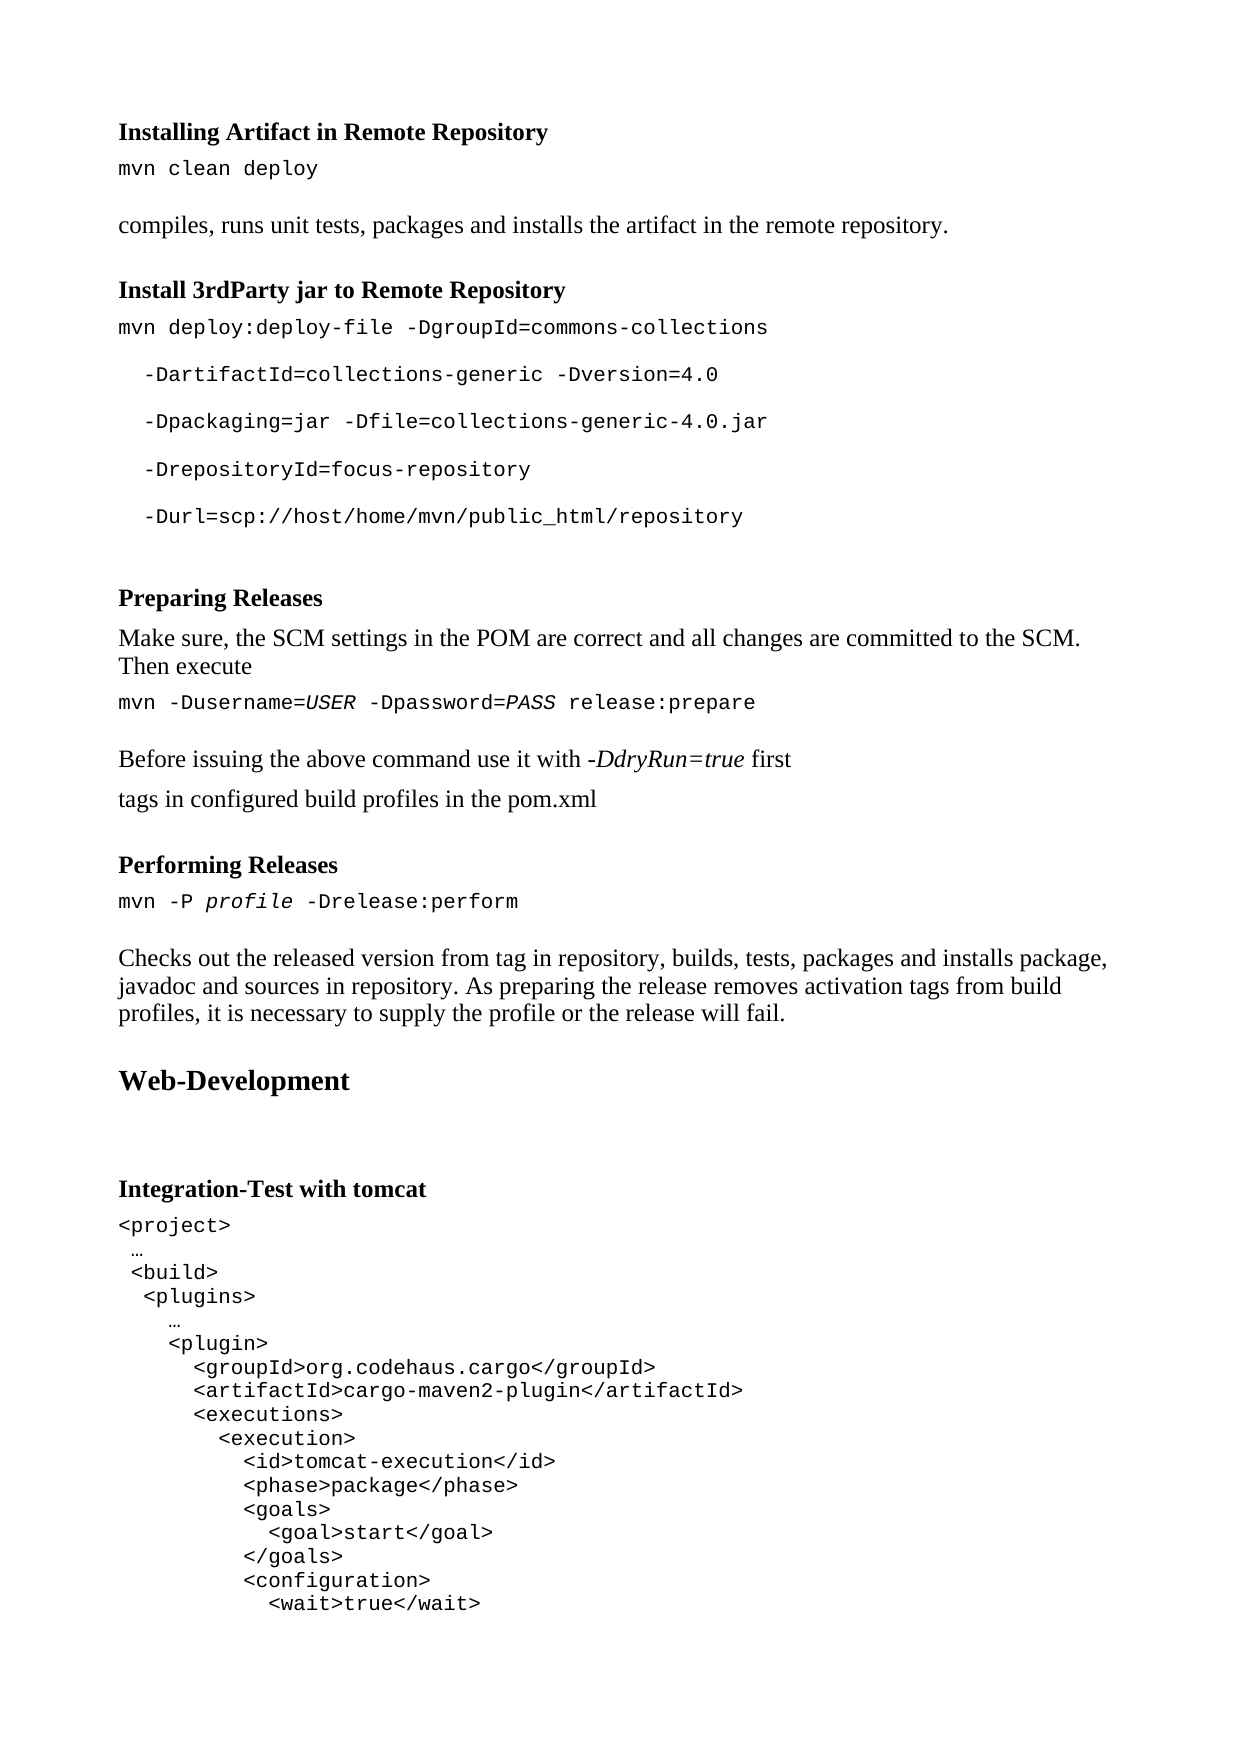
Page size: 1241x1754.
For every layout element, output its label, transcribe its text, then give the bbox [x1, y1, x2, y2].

text mvn deploy:deploy-file -DgroupId=commons-collections [118, 317, 1122, 341]
text <plugin> [118, 1333, 1122, 1357]
text Before issuing the above command use it with -DdryRun=true first [118, 745, 1122, 773]
text <build> [118, 1262, 1122, 1286]
text <execution> [118, 1428, 1122, 1451]
text <goals> [118, 1499, 1122, 1522]
text … [118, 1239, 1122, 1262]
text <goal>start</goal> [118, 1522, 1122, 1546]
text Checks out the released version from tag in repository, builds, tests, packages and installs package, javadoc and sources in repository. As preparing the release removes activation tags from build profiles, it is necessary to supply the profile or the release will fail. [118, 944, 1122, 1027]
text <phase>package</phase> [118, 1475, 1122, 1499]
subtitle Install 3rdParty jar to Remote Repository [118, 277, 1122, 304]
text <plugins> [118, 1286, 1122, 1309]
text mvn -P profile -Drelease:perform [118, 891, 1122, 915]
text mvn clean deploy [118, 158, 1122, 182]
text -DrepositoryId=focus-repository [118, 459, 1122, 482]
text <configuration> [118, 1570, 1122, 1593]
text -DartifactId=collections-generic -Dversion=4.0 [118, 364, 1122, 388]
text mvn -Dusername=USER -Dpassword=PASS release:prepare [118, 692, 1122, 716]
text <wait>true</wait> [118, 1593, 1122, 1617]
text <artifactId>cargo-maven2-plugin</artifactId> [118, 1381, 1122, 1404]
subtitle Performing Releases [118, 851, 1122, 878]
text <id>tomcat-execution</id> [118, 1451, 1122, 1475]
text -Dpackaging=jar -Dfile=collections-generic-4.0.jar [118, 411, 1122, 435]
text compiles, runs unit tests, packages and installs the artifact in the remote repository. [118, 211, 1122, 239]
subtitle Installing Artifact in Remote Repository [118, 118, 1122, 146]
subtitle Web-Development [118, 1065, 1122, 1097]
text Make sure, the SCM settings in the POM are correct and all changes are committed to the SCM. Then execute [118, 624, 1122, 680]
text </goals> [118, 1546, 1122, 1570]
subtitle Integration-Test with tomcat [118, 1175, 1122, 1202]
text tags in configured build profiles in the pom.xml [118, 786, 1122, 813]
subtitle Preparing Releases [118, 584, 1122, 612]
text <groupId>org.codehaus.cargo</groupId> [118, 1357, 1122, 1381]
text … [118, 1309, 1122, 1333]
text <project> [118, 1215, 1122, 1239]
text <executions> [118, 1404, 1122, 1428]
text -Durl=scp://host/home/mvn/public_html/repository [118, 506, 1122, 530]
